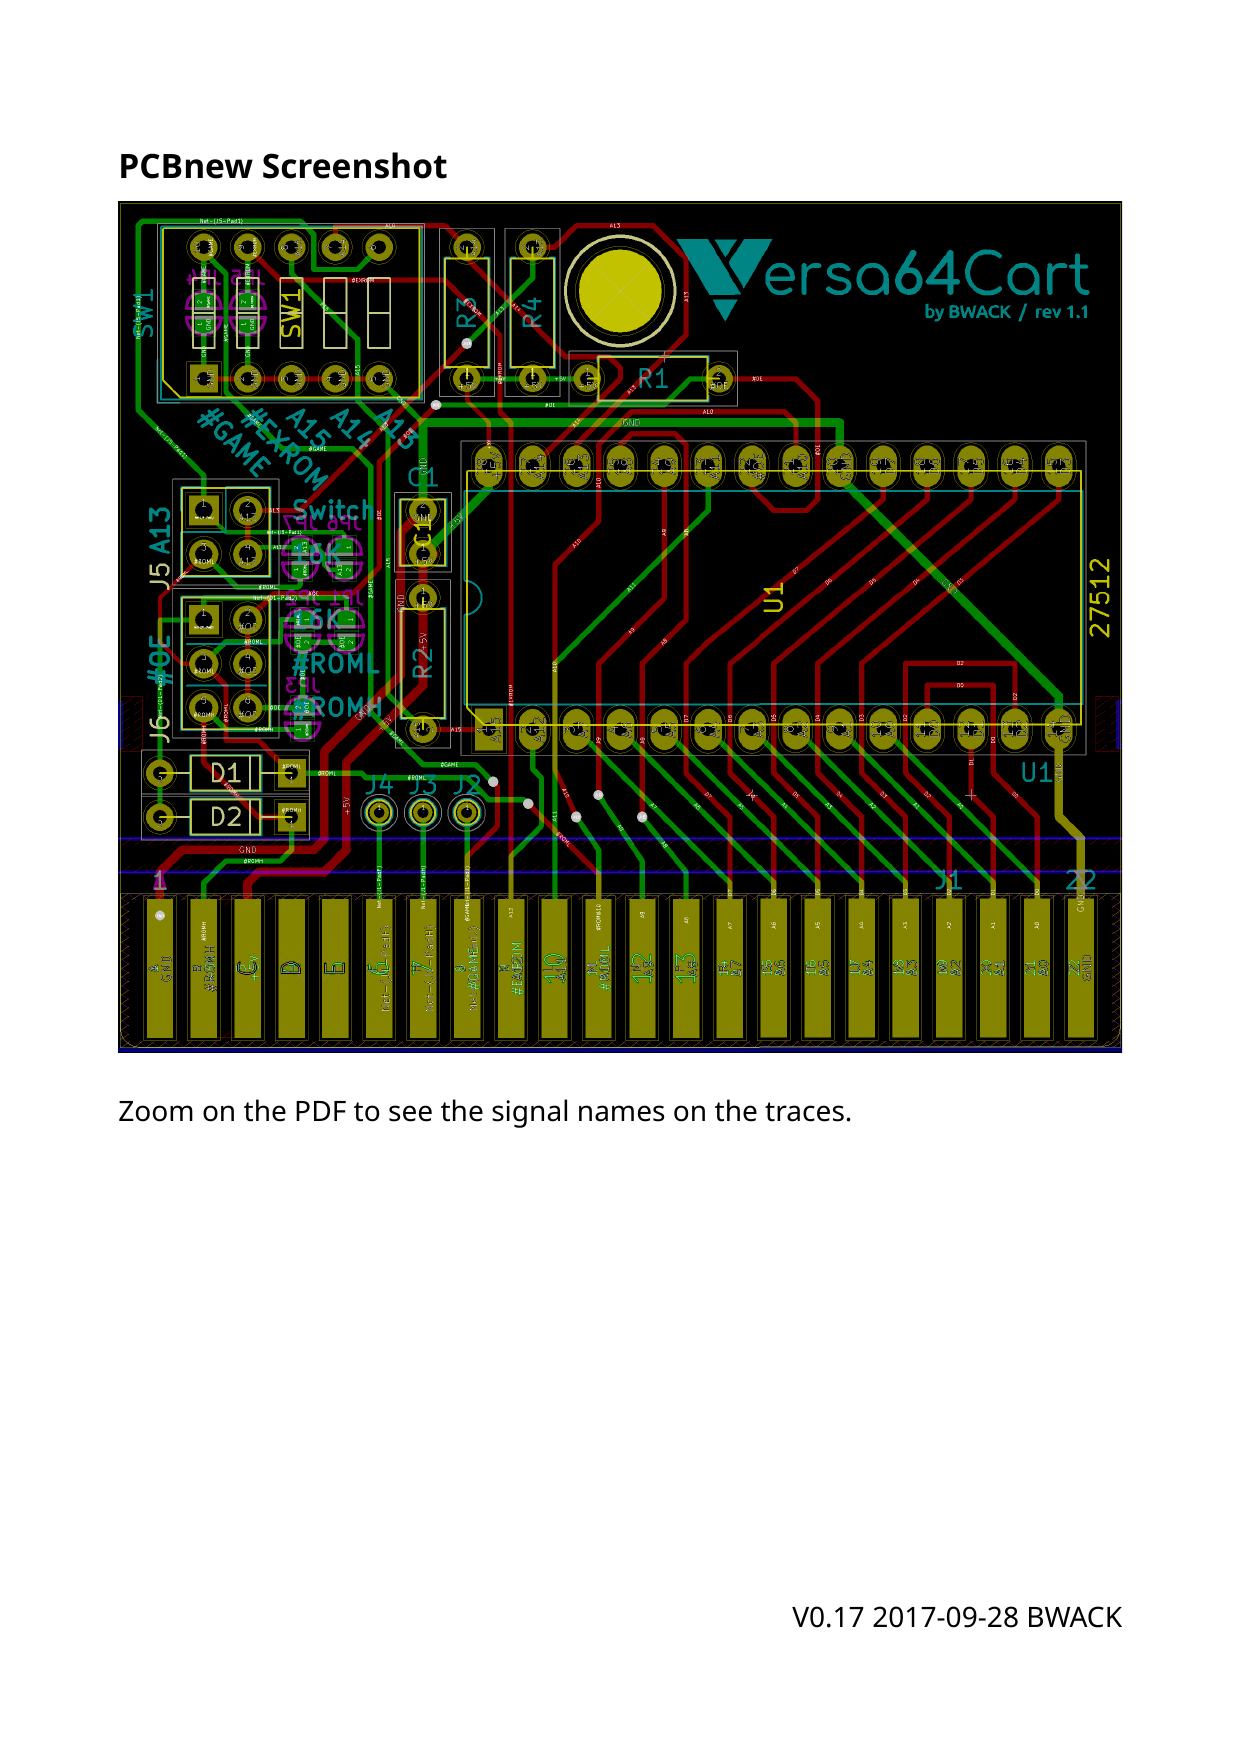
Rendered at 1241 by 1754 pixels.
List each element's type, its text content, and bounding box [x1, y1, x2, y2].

picture [118, 201, 1123, 1053]
text Zoom on the PDF to see the signal names on the traces. [118, 1091, 1122, 1129]
subtitle PCBnew Screenshot [118, 143, 1122, 189]
